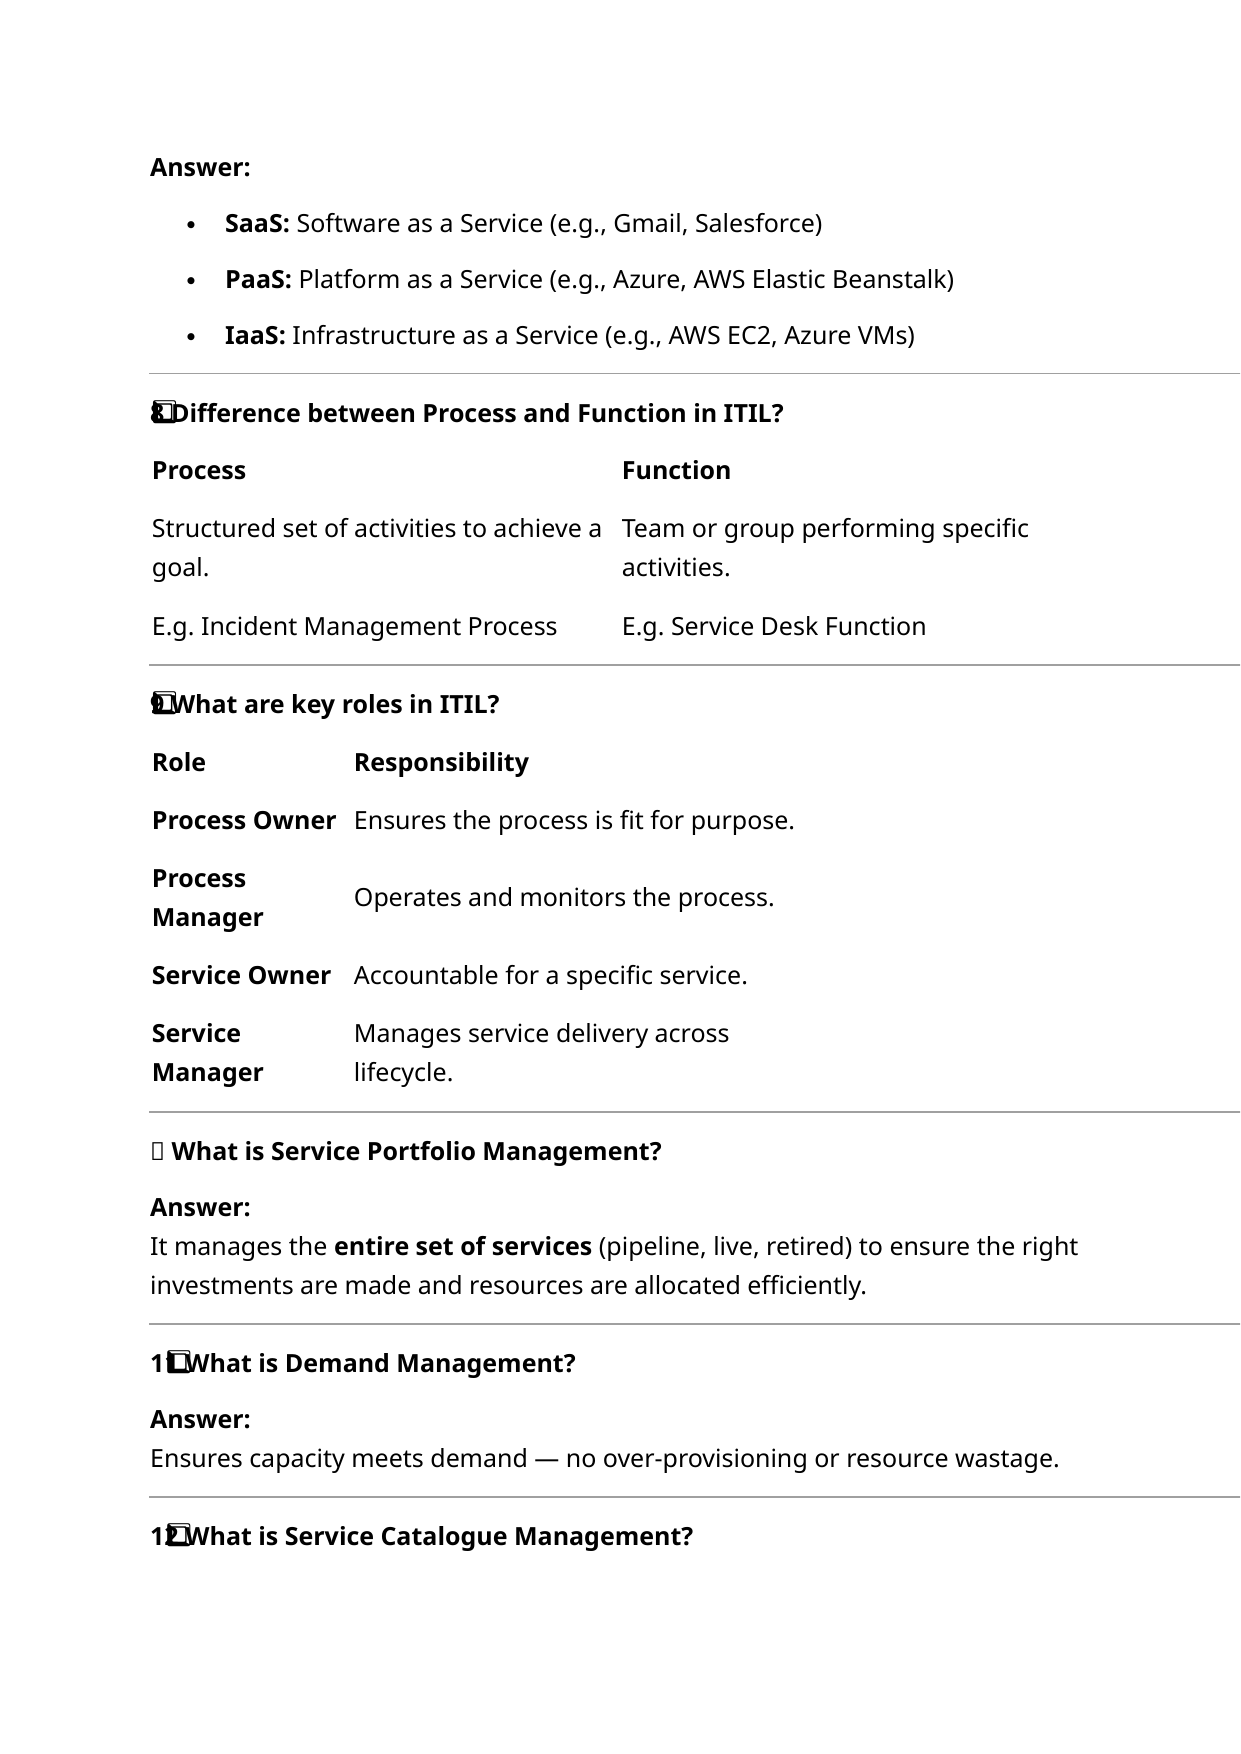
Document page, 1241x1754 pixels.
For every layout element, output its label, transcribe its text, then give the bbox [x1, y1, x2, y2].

table_cell E.g. Service Desk Function [620, 607, 1090, 664]
table_header Function [620, 451, 1090, 509]
table_cell Process Owner [150, 801, 352, 859]
table_cell Structured set of activities to achieve a goal. [150, 509, 620, 607]
table_cell Service Manager [150, 1014, 352, 1111]
text Answer: It manages the entire set of services (pipeline, live, retired) to ensure the right investments are made and resources are allocated efficiently. [150, 1189, 1090, 1302]
table_cell E.g. Incident Management Process [150, 607, 620, 664]
table_cell Ensures the process is fit for purpose. [352, 801, 807, 859]
list PaaS: Platform as a Service (e.g., Azure, AWS Elastic Beanstalk) [187, 262, 1090, 296]
table_cell Accountable for a specific service. [352, 956, 807, 1014]
text 12️⃣ What is Service Catalogue Management? [150, 1519, 1090, 1553]
text 8️⃣ Difference between Process and Function in ITIL? [150, 395, 1090, 429]
text Answer: [150, 150, 1090, 184]
text 9️⃣ What are key roles in ITIL? [150, 687, 1090, 721]
list IaaS: Infrastructure as a Service (e.g., AWS EC2, Azure VMs) [187, 317, 1090, 352]
table_cell Process Manager [150, 859, 352, 956]
text Answer: Ensures capacity meets demand — no over-provisioning or resource wastage. [150, 1402, 1090, 1475]
text 🔟 What is Service Portfolio Management? [150, 1134, 1090, 1168]
table_cell Manages service delivery across lifecycle. [352, 1014, 807, 1111]
text 11️⃣ What is Demand Management? [150, 1346, 1090, 1380]
table_header Responsibility [352, 743, 807, 801]
table_cell Team or group performing specific activities. [620, 509, 1090, 607]
table_header Process [150, 451, 620, 509]
list SaaS: Software as a Service (e.g., Gmail, Salesforce) [187, 206, 1090, 240]
table_cell Operates and monitors the process. [352, 859, 807, 956]
table_cell Service Owner [150, 956, 352, 1014]
table_header Role [150, 743, 352, 801]
